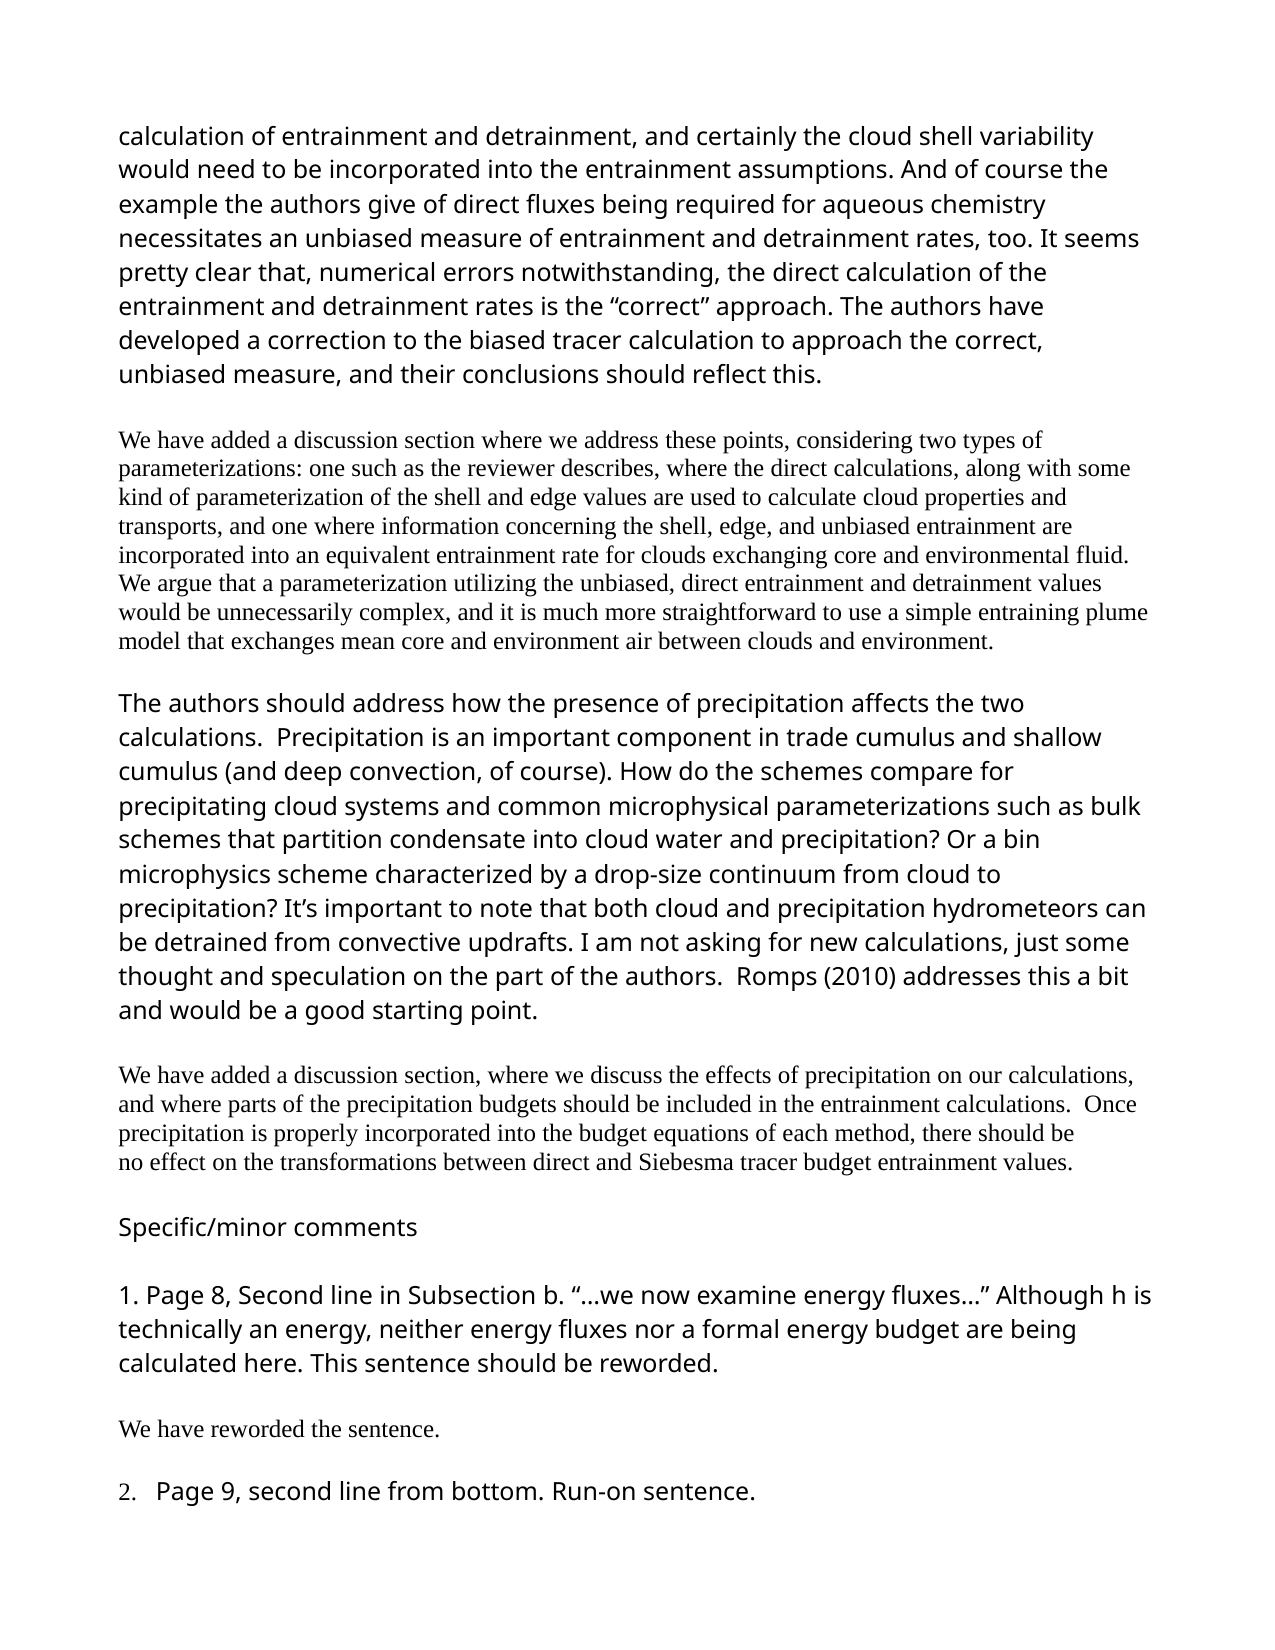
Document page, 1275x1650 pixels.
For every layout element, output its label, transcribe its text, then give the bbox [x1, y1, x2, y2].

text Specific/minor comments [118, 1210, 1157, 1244]
list Page 9, second line from bottom. Run-on sentence. [118, 1474, 1157, 1508]
text calculation of entrainment and detrainment, and certainly the cloud shell variability would need to be incorporated into the entrainment assumptions. And of course the example the authors give of direct fluxes being required for aqueous chemistry necessitates an unbiased measure of entrainment and detrainment rates, too. It seems pretty clear that, numerical errors notwithstanding, the direct calculation of the entrainment and detrainment rates is the “correct” approach. The authors have developed a correction to the biased tracer calculation to approach the correct, unbiased measure, and their conclusions should reflect this. [118, 118, 1157, 391]
text no effect on the transformations between direct and Siebesma tracer budget entrainment values. [118, 1147, 1157, 1176]
text We have reworded the sentence. [118, 1414, 1157, 1443]
text The authors should address how the presence of precipitation affects the two calculations. Precipitation is an important component in trade cumulus and shallow cumulus (and deep convection, of course). How do the schemes compare for precipitating cloud systems and common microphysical parameterizations such as bulk schemes that partition condensate into cloud water and precipitation? Or a bin microphysics scheme characterized by a drop-size continuum from cloud to precipitation? It’s important to note that both cloud and precipitation hydrometeors can be detrained from convective updrafts. I am not asking for new calculations, just some thought and speculation on the part of the authors. Romps (2010) addresses this a bit and would be a good starting point. [118, 686, 1157, 1027]
text We have added a discussion section where we address these points, considering two types of parameterizations: one such as the reviewer describes, where the direct calculations, along with some kind of parameterization of the shell and edge values are used to calculate cloud properties and transports, and one where information concerning the shell, edge, and unbiased entrainment are incorporated into an equivalent entrainment rate for clouds exchanging core and environmental fluid. We argue that a parameterization utilizing the unbiased, direct entrainment and detrainment values would be unnecessarily complex, and it is much more straightforward to use a simple entraining plume model that exchanges mean core and environment air between clouds and environment. [118, 425, 1157, 655]
text 1. Page 8, Second line in Subsection b. “…we now examine energy fluxes…” Although h is technically an energy, neither energy fluxes nor a formal energy budget are being calculated here. This sentence should be reworded. [118, 1278, 1157, 1380]
text We have added a discussion section, where we discuss the effects of precipitation on our calculations, and where parts of the precipitation budgets should be included in the entrainment calculations. Once precipitation is properly incorporated into the budget equations of each method, there should be [118, 1061, 1157, 1147]
